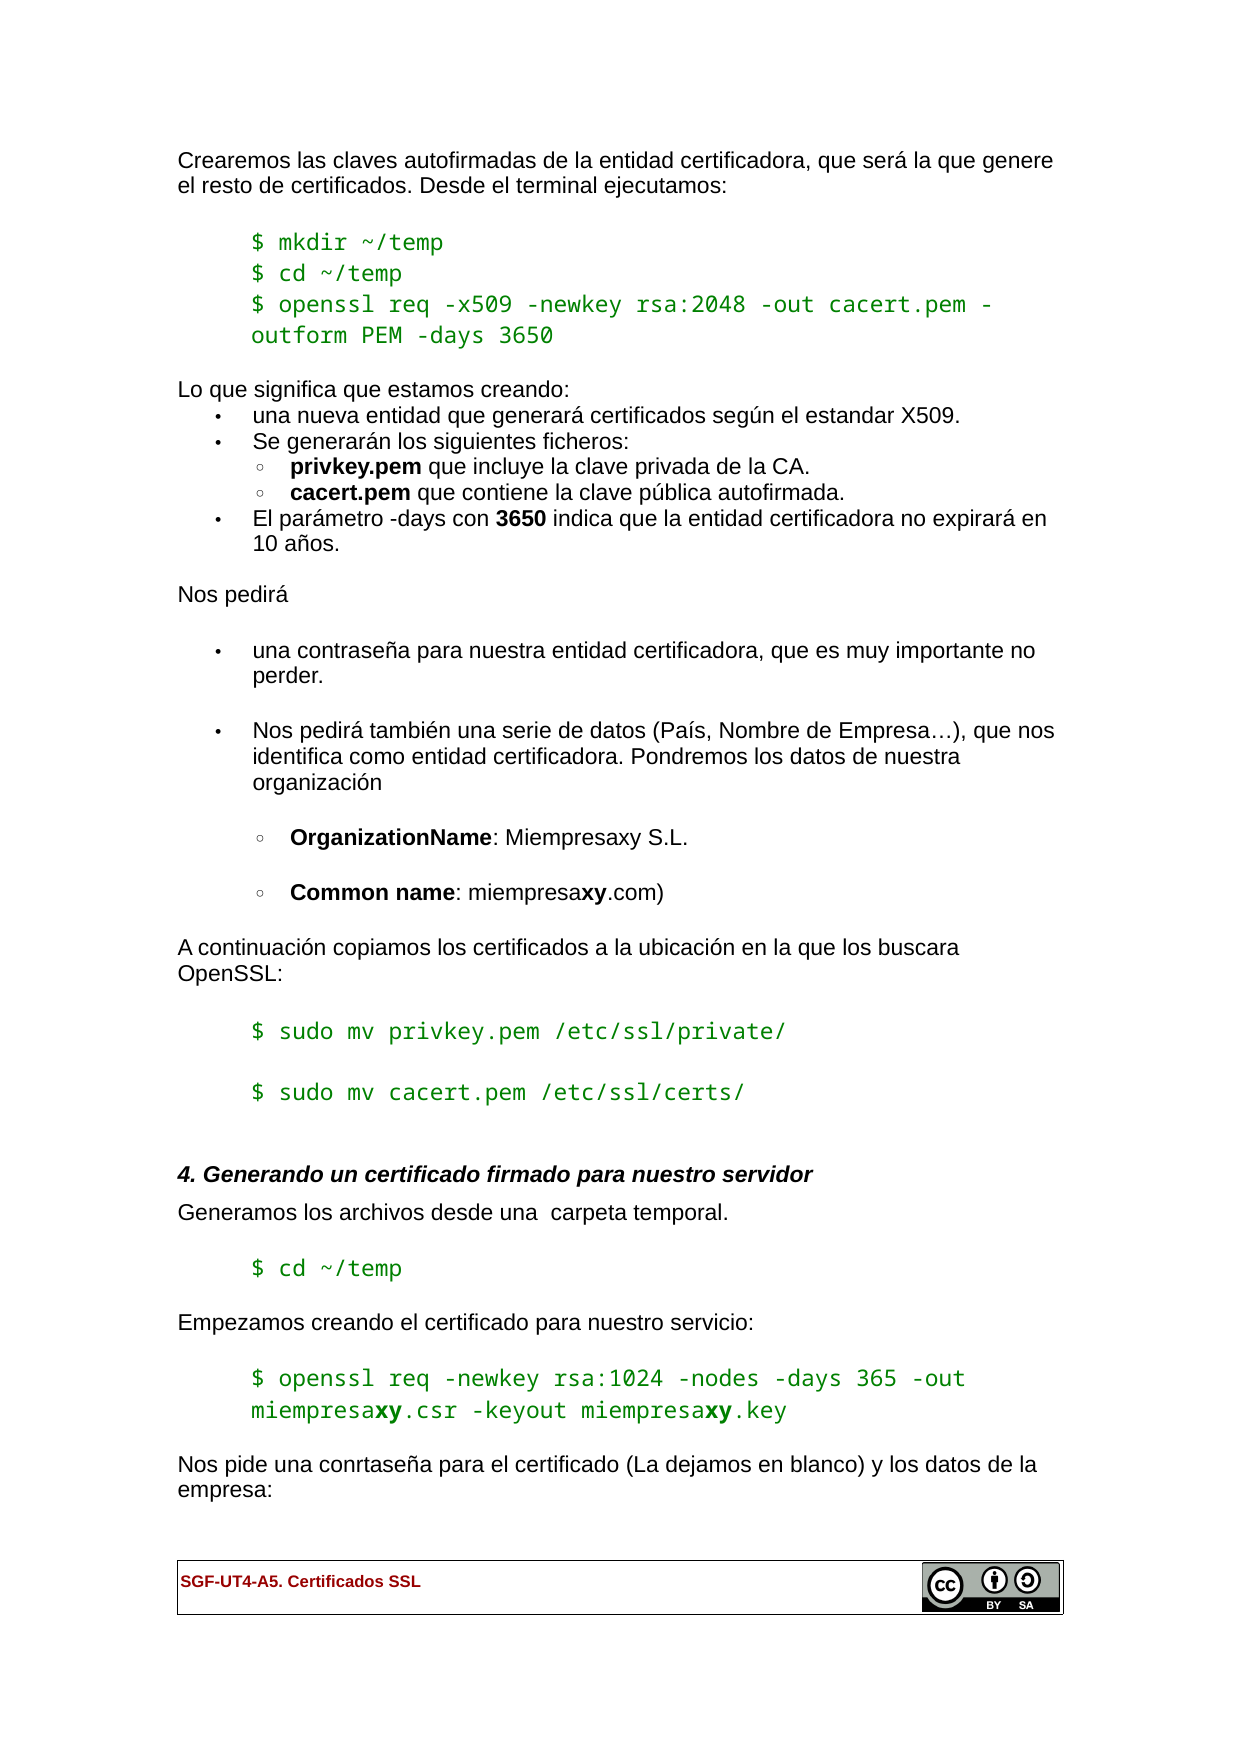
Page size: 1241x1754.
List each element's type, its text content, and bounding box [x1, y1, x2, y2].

list una contraseña para nuestra entidad certificadora, que es muy importante no perder. [215, 637, 1063, 688]
list Se generarán los siguientes ficheros: [215, 428, 1063, 454]
picture [922, 1562, 1060, 1612]
text A continuación copiamos los certificados a la ubicación en la que los buscara OpenSSL: [177, 934, 1063, 986]
list El parámetro -days con 3650 indica que la entidad certificadora no expirará en 10 años. [215, 505, 1063, 557]
subtitle 4. Generando un certificado firmado para nuestro servidor [177, 1162, 1063, 1187]
text $ mkdir ~/temp [251, 226, 1063, 257]
list una nueva entidad que generará certificados según el estandar X509. [215, 403, 1063, 428]
list OrganizationName: Miempresaxy S.L. [252, 824, 1063, 850]
text $ openssl req -newkey rsa:1024 -nodes -days 365 -out miempresaxy.csr -keyout miempresaxy.key [251, 1362, 1063, 1425]
list cacert.pem que contiene la clave pública autofirmada. [252, 480, 1063, 505]
text Generamos los archivos desde una carpeta temporal. [177, 1200, 1063, 1226]
list privkey.pem que incluye la clave privada de la CA. [252, 454, 1063, 480]
text $ cd ~/temp [251, 1252, 1063, 1283]
list Nos pedirá también una serie de datos (País, Nombre de Empresa…), que nos identifica como entidad certificadora. Pondremos los datos de nuestra organización [215, 718, 1063, 795]
text $ openssl req -x509 -newkey rsa:2048 -out cacert.pem -outform PEM -days 3650 [251, 288, 1063, 351]
list Common name: miempresaxy.com) [252, 879, 1063, 905]
text $ cd ~/temp [251, 257, 1063, 288]
text Crearemos las claves autofirmadas de la entidad certificadora, que será la que genere el resto de certificados. Desde el terminal ejecutamos: [177, 148, 1063, 199]
text Nos pide una conrtaseña para el certificado (La dejamos en blanco) y los datos de la empresa: [177, 1452, 1063, 1503]
text $ sudo mv privkey.pem /etc/ssl/private/ [251, 1015, 1063, 1047]
text Lo que significa que estamos creando: [177, 377, 1063, 403]
text $ sudo mv cacert.pem /etc/ssl/certs/ [251, 1076, 1063, 1107]
text Nos pedirá [177, 582, 1063, 608]
text Empezamos creando el certificado para nuestro servicio: [177, 1310, 1063, 1336]
